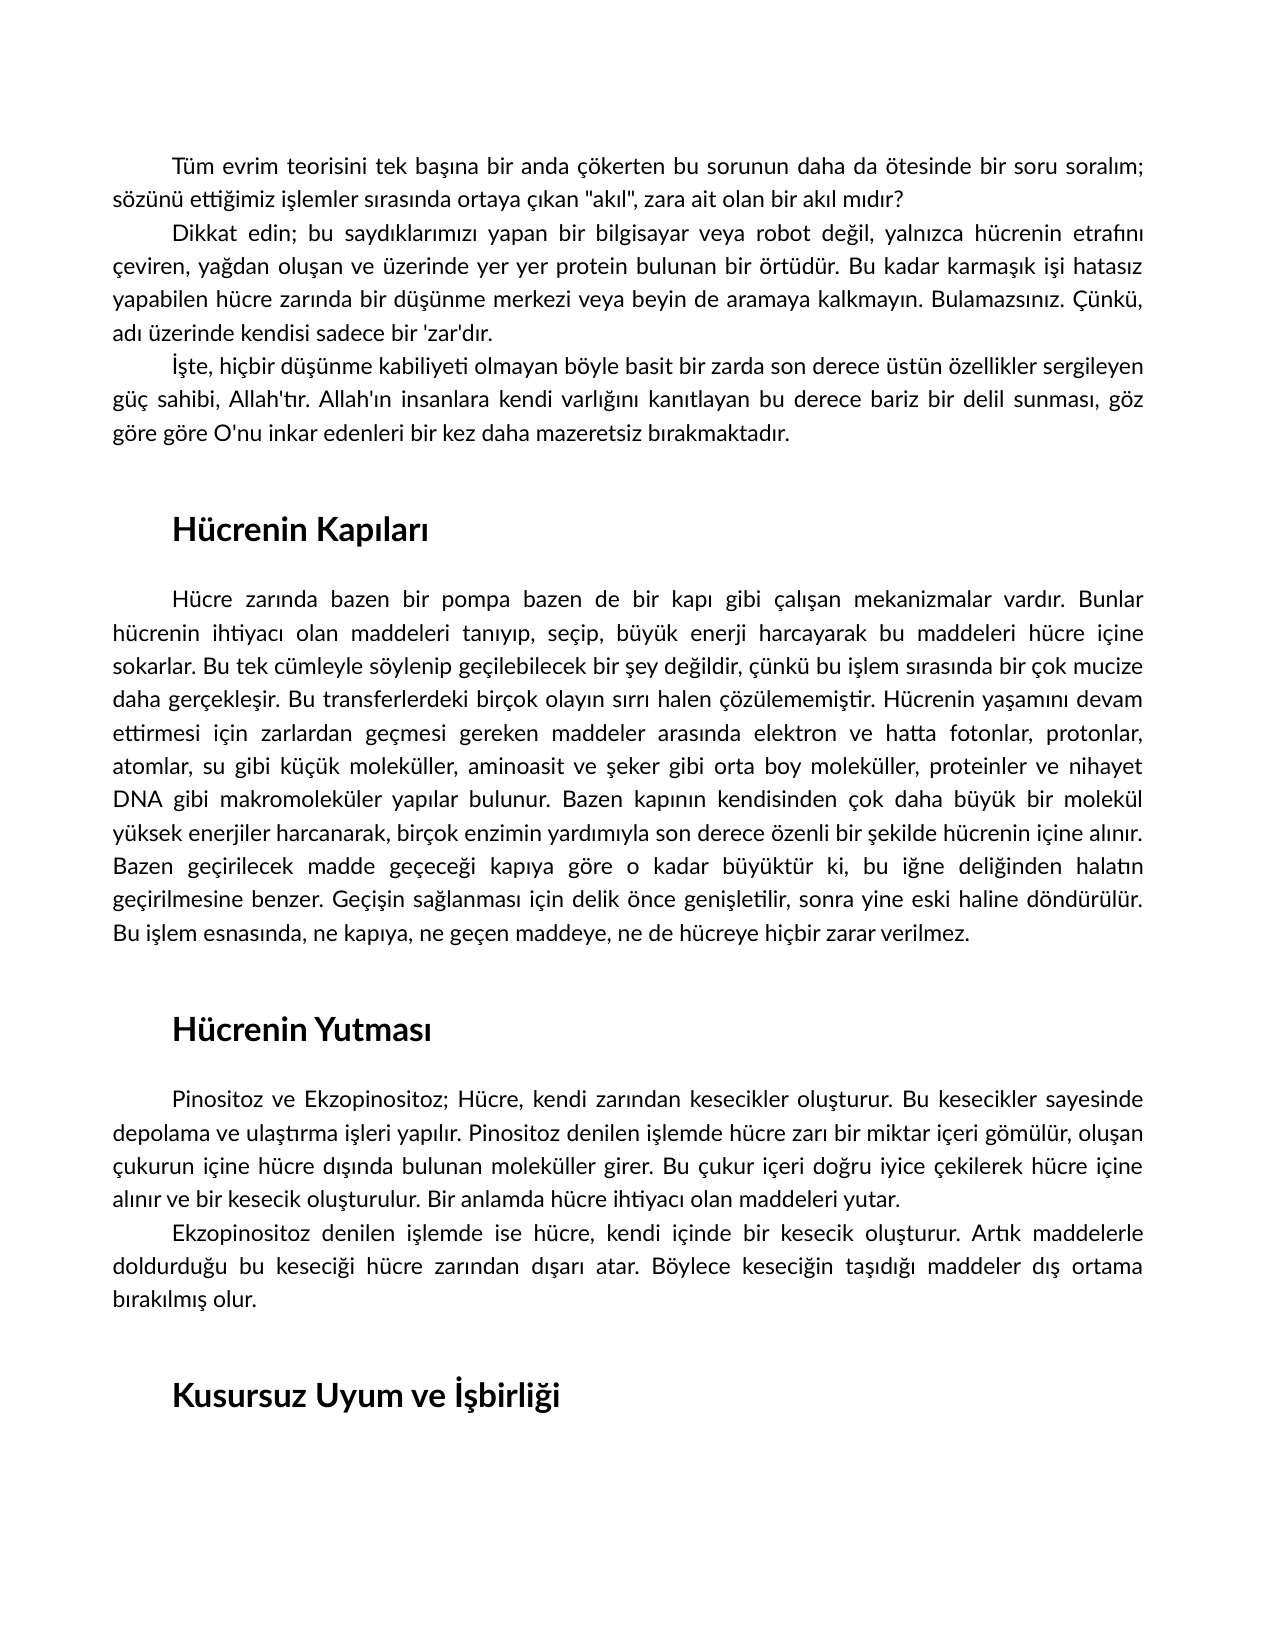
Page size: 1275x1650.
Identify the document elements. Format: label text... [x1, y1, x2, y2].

subtitle Hücrenin Kapıları [112, 514, 1145, 548]
text Pinositoz ve Ekzopinositoz; Hücre, kendi zarından kesecikler oluşturur. Bu kesecikler sayesinde depolama ve ulaştırma işleri yapılır. Pinositoz denilen işlemde hücre zarı bir miktar içeri gömülür, oluşan çukurun içine hücre dışında bulunan moleküller girer. Bu çukur içeri doğru iyice çekilerek hücre içine alınır ve bir kesecik oluşturulur. Bir anlamda hücre ihtiyacı olan maddeleri yutar. [112, 1081, 1145, 1214]
text Tüm evrim teorisini tek başına bir anda çökerten bu sorunun daha da ötesinde bir soru soralım; sözünü ettiğimiz işlemler sırasında ortaya çıkan "akıl", zara ait olan bir akıl mıdır? [112, 148, 1145, 214]
text Hücre zarında bazen bir pompa bazen de bir kapı gibi çalışan mekanizmalar vardır. Bunlar hücrenin ihtiyacı olan maddeleri tanıyıp, seçip, büyük enerji harcayarak bu maddeleri hücre içine sokarlar. Bu tek cümleyle söylenip geçilebilecek bir şey değildir, çünkü bu işlem sırasında bir çok mucize daha gerçekleşir. Bu transferlerdeki birçok olayın sırrı halen çözülememiştir. Hücrenin yaşamını devam ettirmesi için zarlardan geçmesi gereken maddeler arasında elektron ve hatta fotonlar, protonlar, atomlar, su gibi küçük moleküller, aminoasit ve şeker gibi orta boy moleküller, proteinler ve nihayet DNA gibi makromoleküler yapılar bulunur. Bazen kapının kendisinden çok daha büyük bir molekül yüksek enerjiler harcanarak, birçok enzimin yardımıyla son derece özenli bir şekilde hücrenin içine alınır. Bazen geçirilecek madde geçeceği kapıya göre o kadar büyüktür ki, bu iğne deliğinden halatın geçirilmesine benzer. Geçişin sağlanması için delik önce genişletilir, sonra yine eski haline döndürülür. Bu işlem esnasında, ne kapıya, ne geçen maddeye, ne de hücreye hiçbir zarar verilmez. [112, 581, 1145, 948]
text Dikkat edin; bu saydıklarımızı yapan bir bilgisayar veya robot değil, yalnızca hücrenin etrafını çeviren, yağdan oluşan ve üzerinde yer yer protein bulunan bir örtüdür. Bu kadar karmaşık işi hatasız yapabilen hücre zarında bir düşünme merkezi veya beyin de aramaya kalkmayın. Bulamazsınız. Çünkü, adı üzerinde kendisi sadece bir 'zar'dır. [112, 214, 1145, 348]
text Ekzopinositoz denilen işlemde ise hücre, kendi içinde bir kesecik oluşturur. Artık maddelerle doldurduğu bu keseciği hücre zarından dışarı atar. Böylece keseciğin taşıdığı maddeler dış ortama bırakılmış olur. [112, 1214, 1145, 1314]
text İşte, hiçbir düşünme kabiliyeti olmayan böyle basit bir zarda son derece üstün özellikler sergileyen güç sahibi, Allah'tır. Allah'ın insanlara kendi varlığını kanıtlayan bu derece bariz bir delil sunması, göz göre göre O'nu inkar edenleri bir kez daha mazeretsiz bırakmaktadır. [112, 348, 1145, 448]
subtitle Kusursuz Uyum ve İşbirliği [112, 1381, 1145, 1414]
subtitle Hücrenin Yutması [112, 1014, 1145, 1048]
